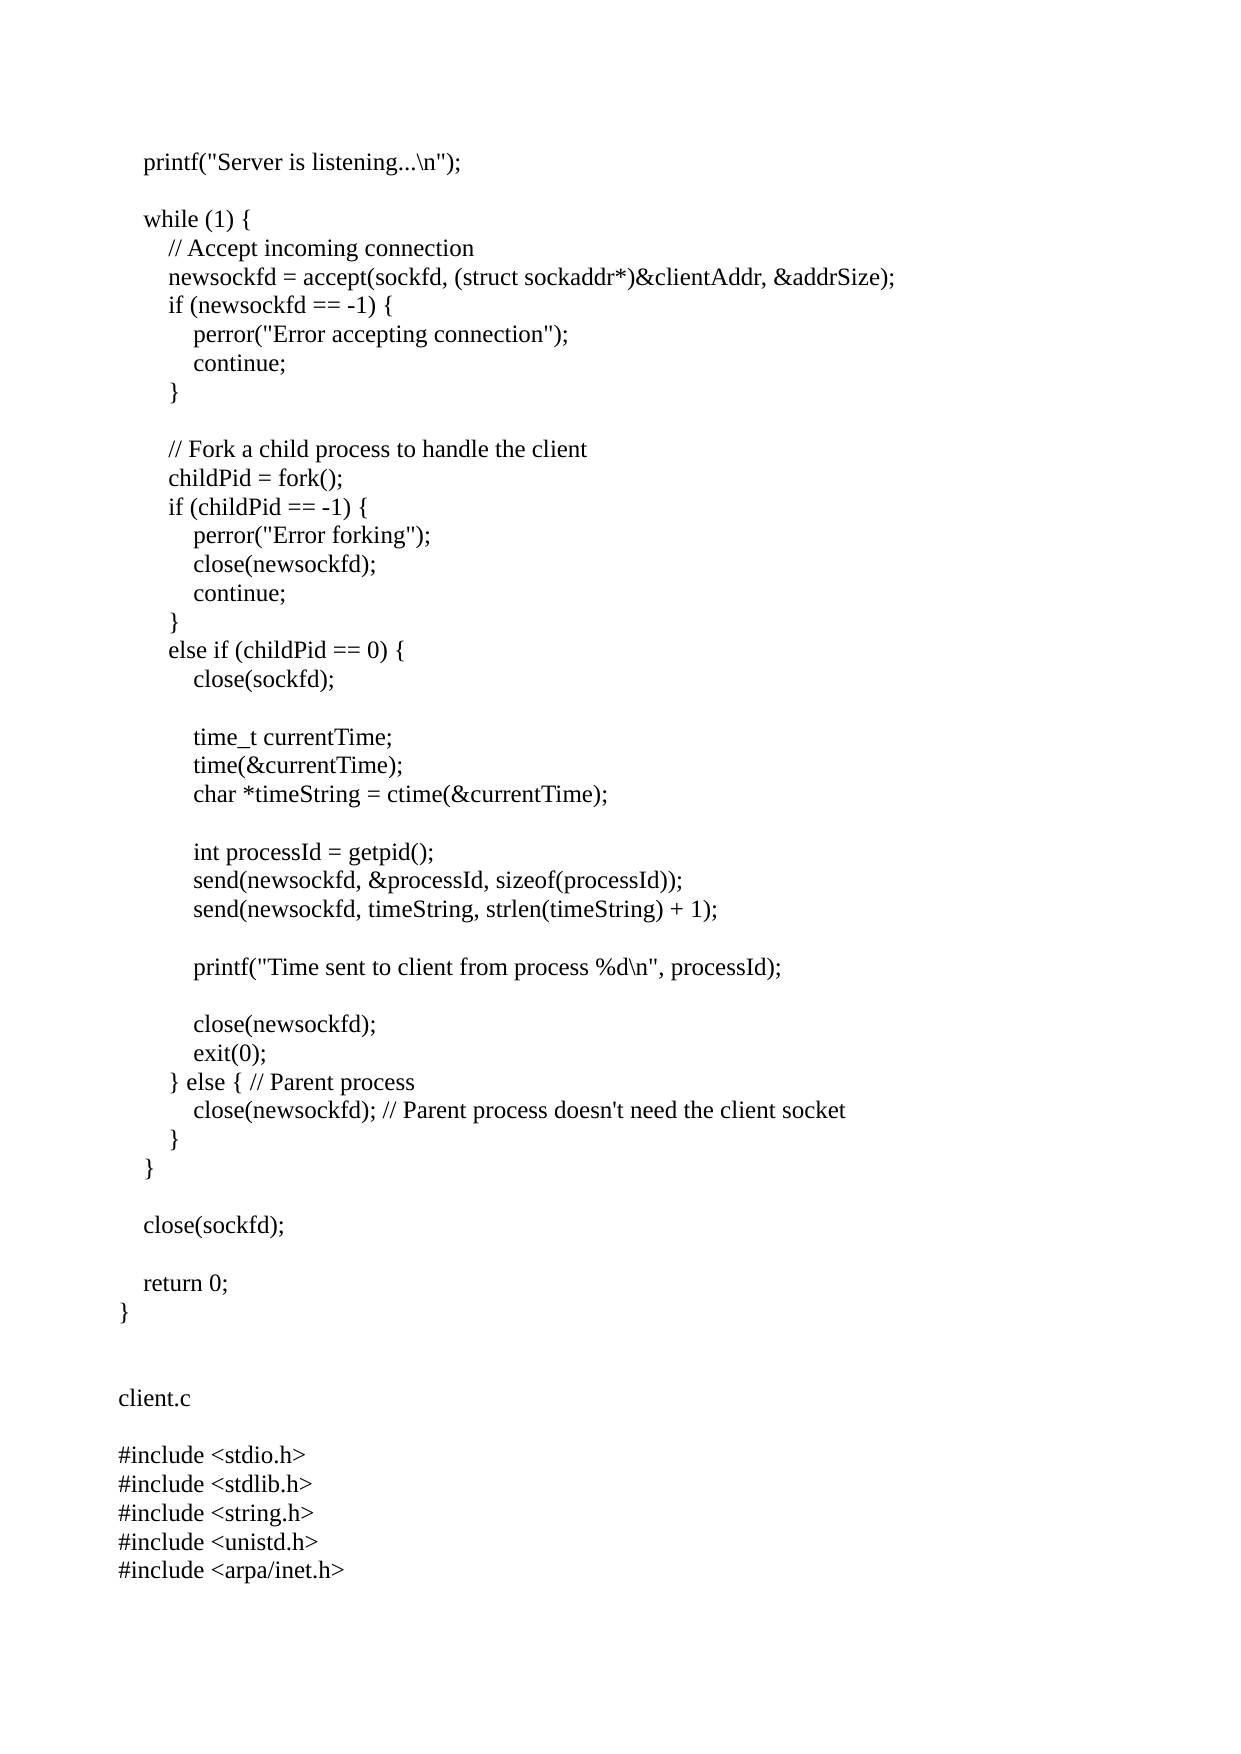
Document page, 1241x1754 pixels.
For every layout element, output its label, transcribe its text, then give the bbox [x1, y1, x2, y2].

text close(newsockfd); [118, 1009, 1122, 1038]
text if (childPid == -1) { [118, 492, 1122, 521]
text else if (childPid == 0) { [118, 636, 1122, 664]
text send(newsockfd, timeString, strlen(timeString) + 1); [118, 894, 1122, 923]
text } [118, 377, 1122, 406]
text client.c [118, 1383, 1122, 1412]
text continue; [118, 348, 1122, 377]
text } else { // Parent process [118, 1067, 1122, 1096]
text time_t currentTime; [118, 722, 1122, 751]
text // Fork a child process to handle the client [118, 434, 1122, 463]
text perror("Error forking"); [118, 521, 1122, 549]
text childPid = fork(); [118, 463, 1122, 492]
text } [118, 607, 1122, 636]
text #include <arpa/inet.h> [118, 1556, 1122, 1584]
text close(sockfd); [118, 1211, 1122, 1239]
text close(newsockfd); [118, 549, 1122, 578]
text printf("Time sent to client from process %d\n", processId); [118, 952, 1122, 981]
text char *timeString = ctime(&currentTime); [118, 779, 1122, 808]
text continue; [118, 578, 1122, 607]
text exit(0); [118, 1038, 1122, 1067]
text #include <string.h> [118, 1498, 1122, 1527]
text perror("Error accepting connection"); [118, 319, 1122, 348]
text send(newsockfd, &processId, sizeof(processId)); [118, 866, 1122, 894]
text int processId = getpid(); [118, 837, 1122, 866]
text } [118, 1124, 1122, 1153]
text newsockfd = accept(sockfd, (struct sockaddr*)&clientAddr, &addrSize); [118, 262, 1122, 291]
text #include <unistd.h> [118, 1527, 1122, 1556]
text // Accept incoming connection [118, 233, 1122, 262]
text } [118, 1153, 1122, 1182]
text if (newsockfd == -1) { [118, 291, 1122, 319]
text return 0; [118, 1268, 1122, 1297]
text while (1) { [118, 204, 1122, 233]
text close(newsockfd); // Parent process doesn't need the client socket [118, 1096, 1122, 1124]
text #include <stdio.h> [118, 1441, 1122, 1469]
text } [118, 1297, 1122, 1326]
text #include <stdlib.h> [118, 1469, 1122, 1498]
text time(&currentTime); [118, 751, 1122, 779]
text printf("Server is listening...\n"); [118, 147, 1122, 176]
text close(sockfd); [118, 664, 1122, 693]
